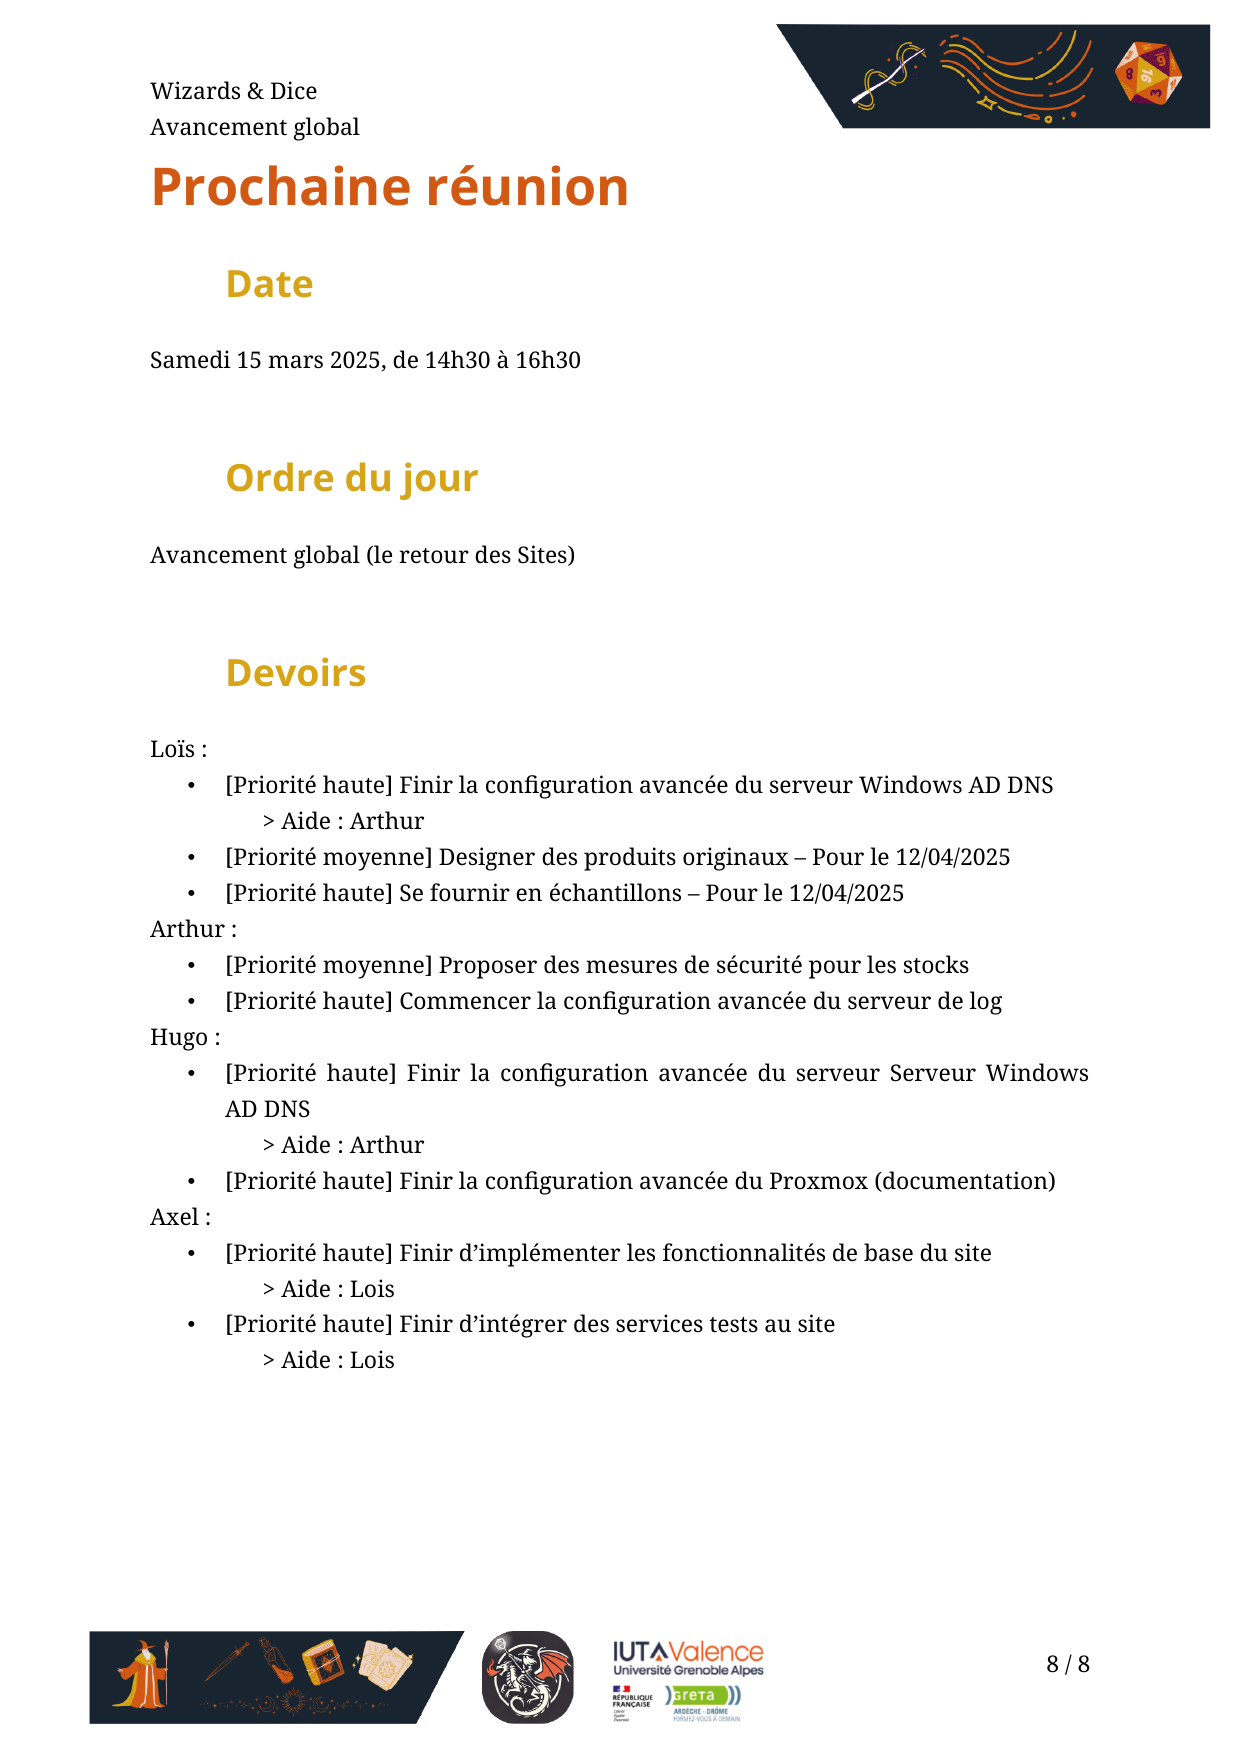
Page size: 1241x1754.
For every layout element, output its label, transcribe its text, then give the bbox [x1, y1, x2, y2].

picture [771, 21, 1218, 131]
text Axel : [150, 1201, 1090, 1232]
picture [81, 1620, 788, 1733]
list [Priorité haute] Finir la configuration avancée du serveur Windows AD DNS [187, 769, 1090, 801]
subtitle Devoirs [225, 646, 1090, 697]
subtitle Ordre du jour [225, 452, 1090, 503]
list > Aide : Arthur [225, 1129, 1090, 1160]
list [Priorité haute] Se fournir en échantillons – Pour le 12/04/2025 [187, 877, 1090, 908]
list [Priorité haute] Finir d’intégrer des services tests au site [187, 1308, 1090, 1340]
subtitle Prochaine réunion [150, 150, 1090, 221]
text Arthur : [150, 913, 1090, 944]
text Avancement global (le retour des Sites) [150, 539, 1090, 570]
text Hugo : [150, 1021, 1090, 1052]
text Samedi 15 mars 2025, de 14h30 à 16h30 [150, 344, 1090, 375]
list [Priorité moyenne] Proposer des mesures de sécurité pour les stocks [187, 949, 1090, 980]
list [Priorité haute] Finir la configuration avancée du Proxmox (documentation) [187, 1165, 1090, 1196]
list [Priorité moyenne] Designer des produits originaux – Pour le 12/04/2025 [187, 841, 1090, 872]
subtitle Date [225, 257, 1090, 308]
list > Aide : Arthur [225, 805, 1090, 837]
text Loïs : [150, 733, 1090, 765]
list > Aide : Lois [225, 1272, 1090, 1304]
list [Priorité haute] Finir la configuration avancée du serveur Serveur Windows AD DNS [187, 1057, 1090, 1124]
list > Aide : Lois [225, 1344, 1090, 1376]
list [Priorité haute] Finir d’implémenter les fonctionnalités de base du site [187, 1237, 1090, 1268]
list [Priorité haute] Commencer la configuration avancée du serveur de log [187, 985, 1090, 1016]
